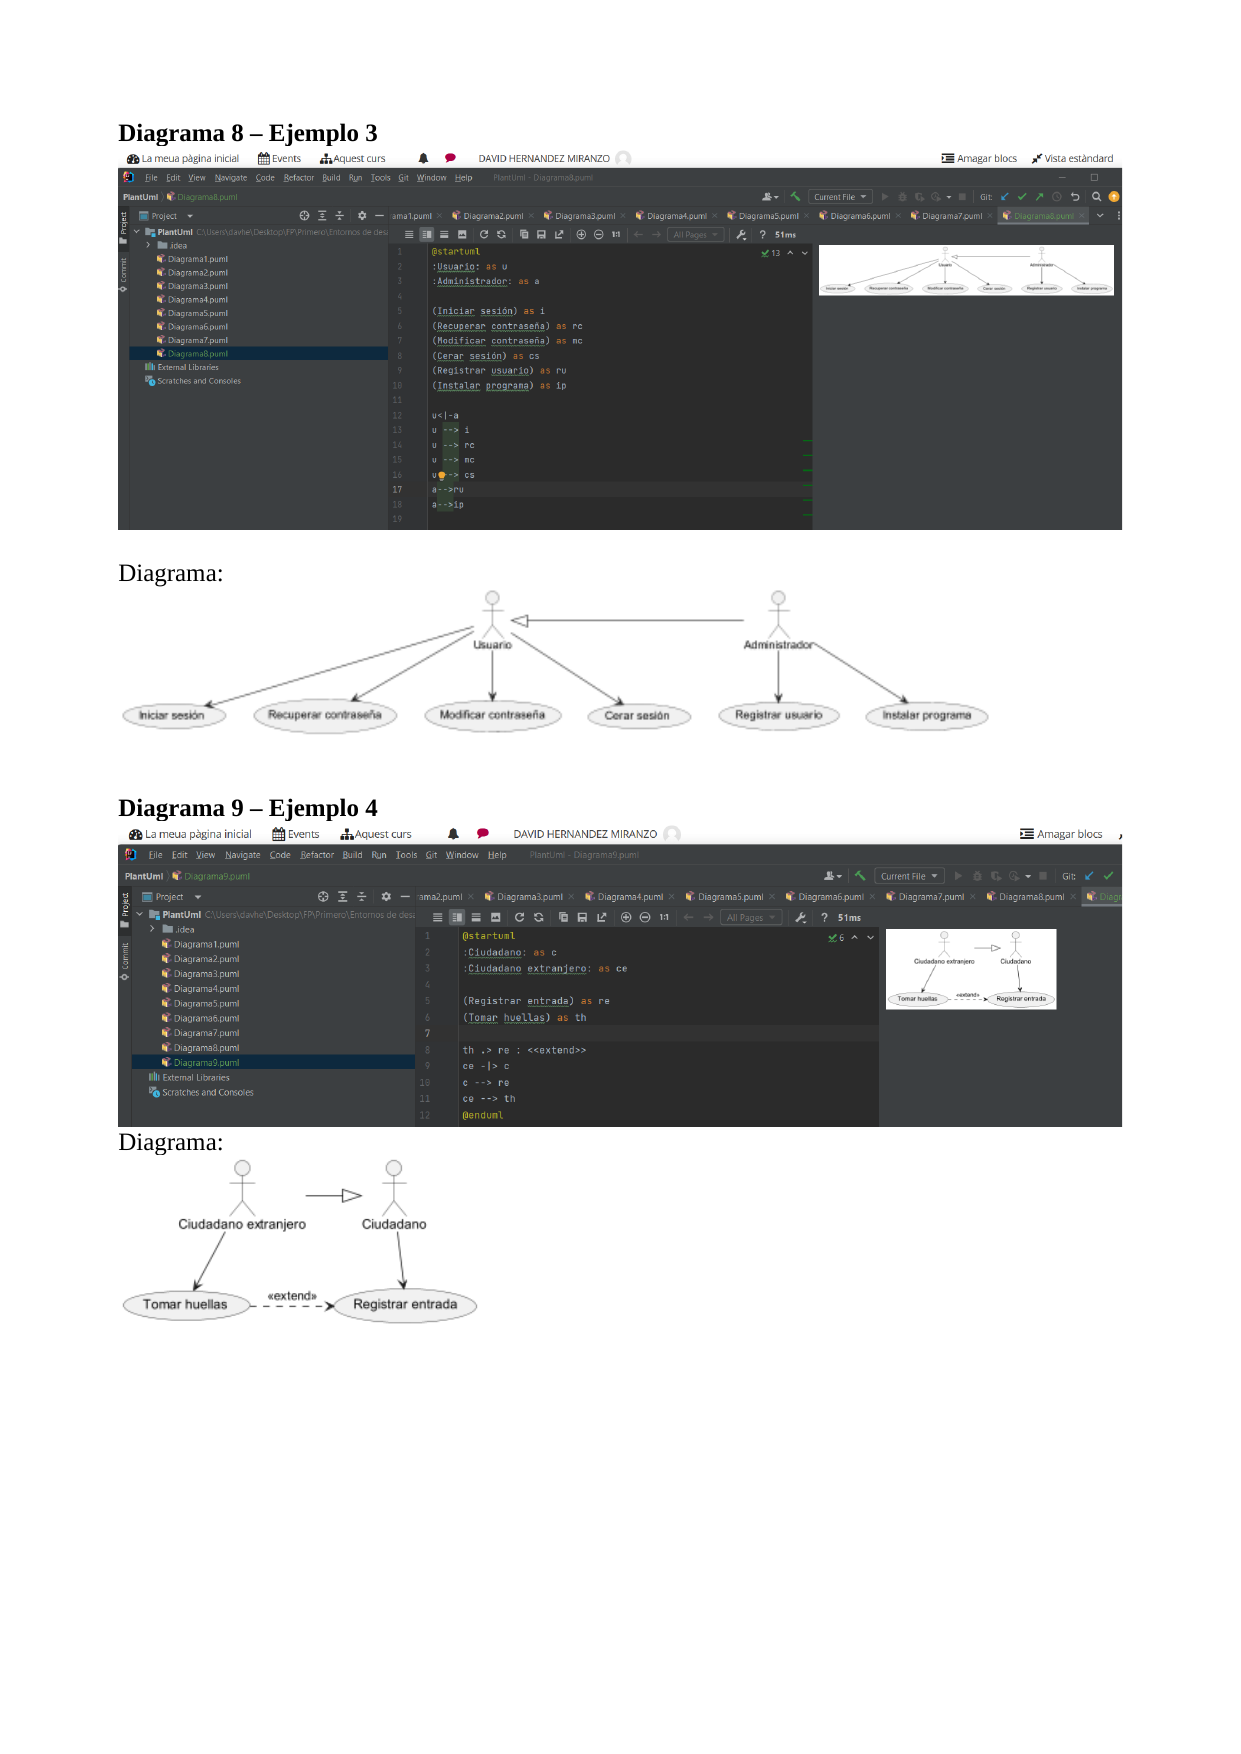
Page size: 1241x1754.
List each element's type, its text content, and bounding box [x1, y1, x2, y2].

text Diagrama 9 – Ejemplo 4 [118, 793, 1122, 821]
text Diagrama: [118, 1127, 1122, 1155]
picture [118, 146, 1123, 530]
text Diagrama 8 – Ejemplo 3 [118, 118, 1122, 146]
text Diagrama: [118, 558, 1122, 587]
picture [118, 587, 992, 736]
picture [118, 1155, 481, 1326]
picture [118, 821, 1123, 1127]
